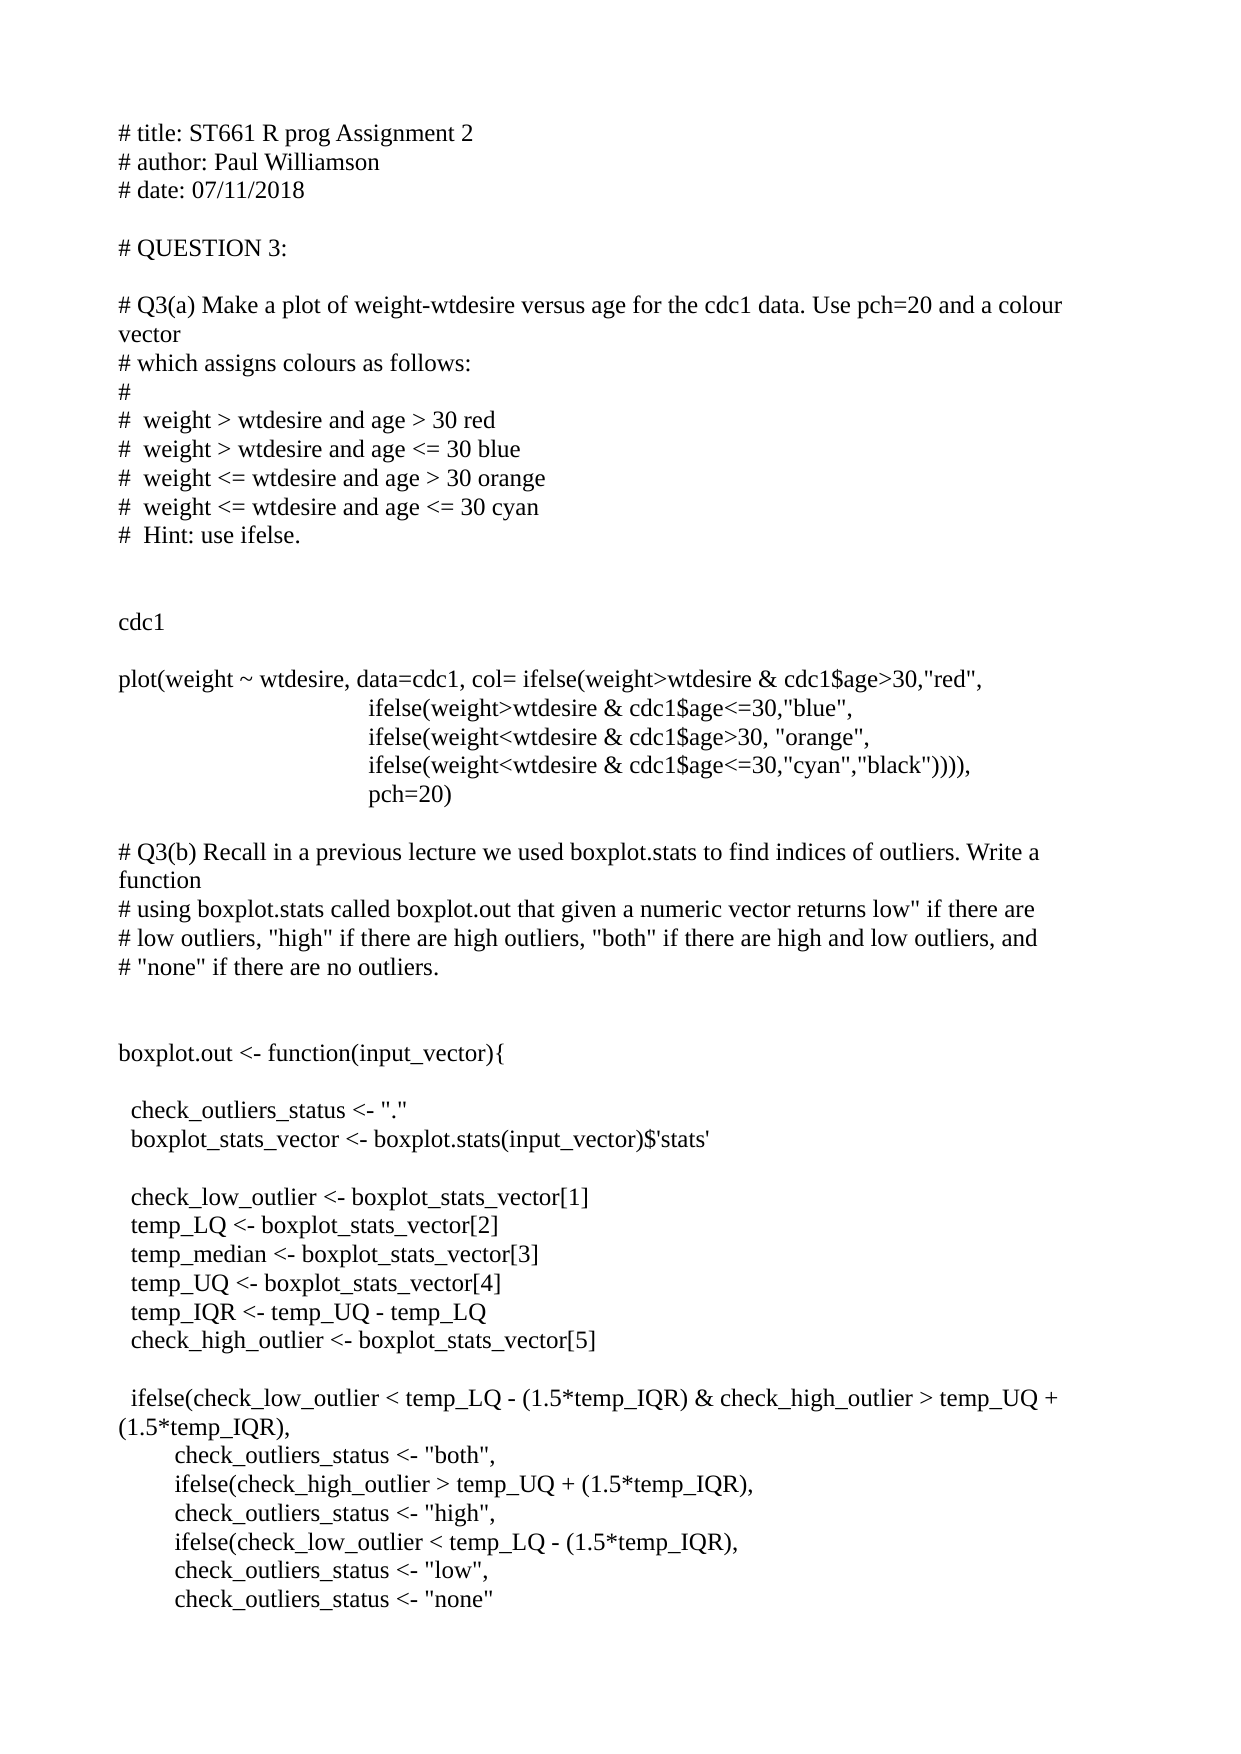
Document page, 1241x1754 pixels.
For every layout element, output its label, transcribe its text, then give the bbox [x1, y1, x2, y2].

text check_high_outlier <- boxplot_stats_vector[5] [118, 1326, 1122, 1354]
text # Q3(b) Recall in a previous lecture we used boxplot.stats to find indices of outliers. Write a function [118, 837, 1122, 894]
text temp_UQ <- boxplot_stats_vector[4] [118, 1268, 1122, 1297]
text # weight > wtdesire and age <= 30 blue [118, 434, 1122, 463]
text # [118, 377, 1122, 406]
text # date: 07/11/2018 [118, 176, 1122, 204]
text ifelse(weight>wtdesire & cdc1$age<=30,"blue", [118, 693, 1122, 722]
text # weight <= wtdesire and age <= 30 cyan [118, 492, 1122, 521]
text plot(weight ~ wtdesire, data=cdc1, col= ifelse(weight>wtdesire & cdc1$age>30,"red", [118, 664, 1122, 693]
text # low outliers, "high" if there are high outliers, "both" if there are high and low outliers, and [118, 923, 1122, 952]
text # QUESTION 3: [118, 233, 1122, 262]
text check_outliers_status <- "low", [118, 1556, 1122, 1584]
text # using boxplot.stats called boxplot.out that given a numeric vector returns low" if there are [118, 894, 1122, 923]
text # Q3(a) Make a plot of weight-wtdesire versus age for the cdc1 data. Use pch=20 and a colour vector [118, 291, 1122, 348]
text ifelse(check_low_outlier < temp_LQ - (1.5*temp_IQR) & check_high_outlier > temp_UQ + (1.5*temp_IQR), [118, 1383, 1122, 1441]
text # "none" if there are no outliers. [118, 952, 1122, 981]
text check_outliers_status <- "." [118, 1096, 1122, 1124]
text ifelse(weight<wtdesire & cdc1$age<=30,"cyan","black")))), [118, 751, 1122, 779]
text ifelse(check_low_outlier < temp_LQ - (1.5*temp_IQR), [118, 1527, 1122, 1556]
text boxplot_stats_vector <- boxplot.stats(input_vector)$'stats' [118, 1124, 1122, 1153]
text check_outliers_status <- "high", [118, 1498, 1122, 1527]
text temp_IQR <- temp_UQ - temp_LQ [118, 1297, 1122, 1326]
text pch=20) [118, 779, 1122, 808]
text # weight <= wtdesire and age > 30 orange [118, 463, 1122, 492]
text check_outliers_status <- "none" [118, 1584, 1122, 1613]
text temp_LQ <- boxplot_stats_vector[2] [118, 1211, 1122, 1239]
text # author: Paul Williamson [118, 147, 1122, 176]
text # weight > wtdesire and age > 30 red [118, 406, 1122, 434]
text cdc1 [118, 607, 1122, 636]
text # title: ST661 R prog Assignment 2 [118, 118, 1122, 147]
text ifelse(check_high_outlier > temp_UQ + (1.5*temp_IQR), [118, 1469, 1122, 1498]
text # Hint: use ifelse. [118, 521, 1122, 549]
text check_outliers_status <- "both", [118, 1441, 1122, 1469]
text check_low_outlier <- boxplot_stats_vector[1] [118, 1182, 1122, 1211]
text ifelse(weight<wtdesire & cdc1$age>30, "orange", [118, 722, 1122, 751]
text temp_median <- boxplot_stats_vector[3] [118, 1239, 1122, 1268]
text boxplot.out <- function(input_vector){ [118, 1038, 1122, 1067]
text # which assigns colours as follows: [118, 348, 1122, 377]
